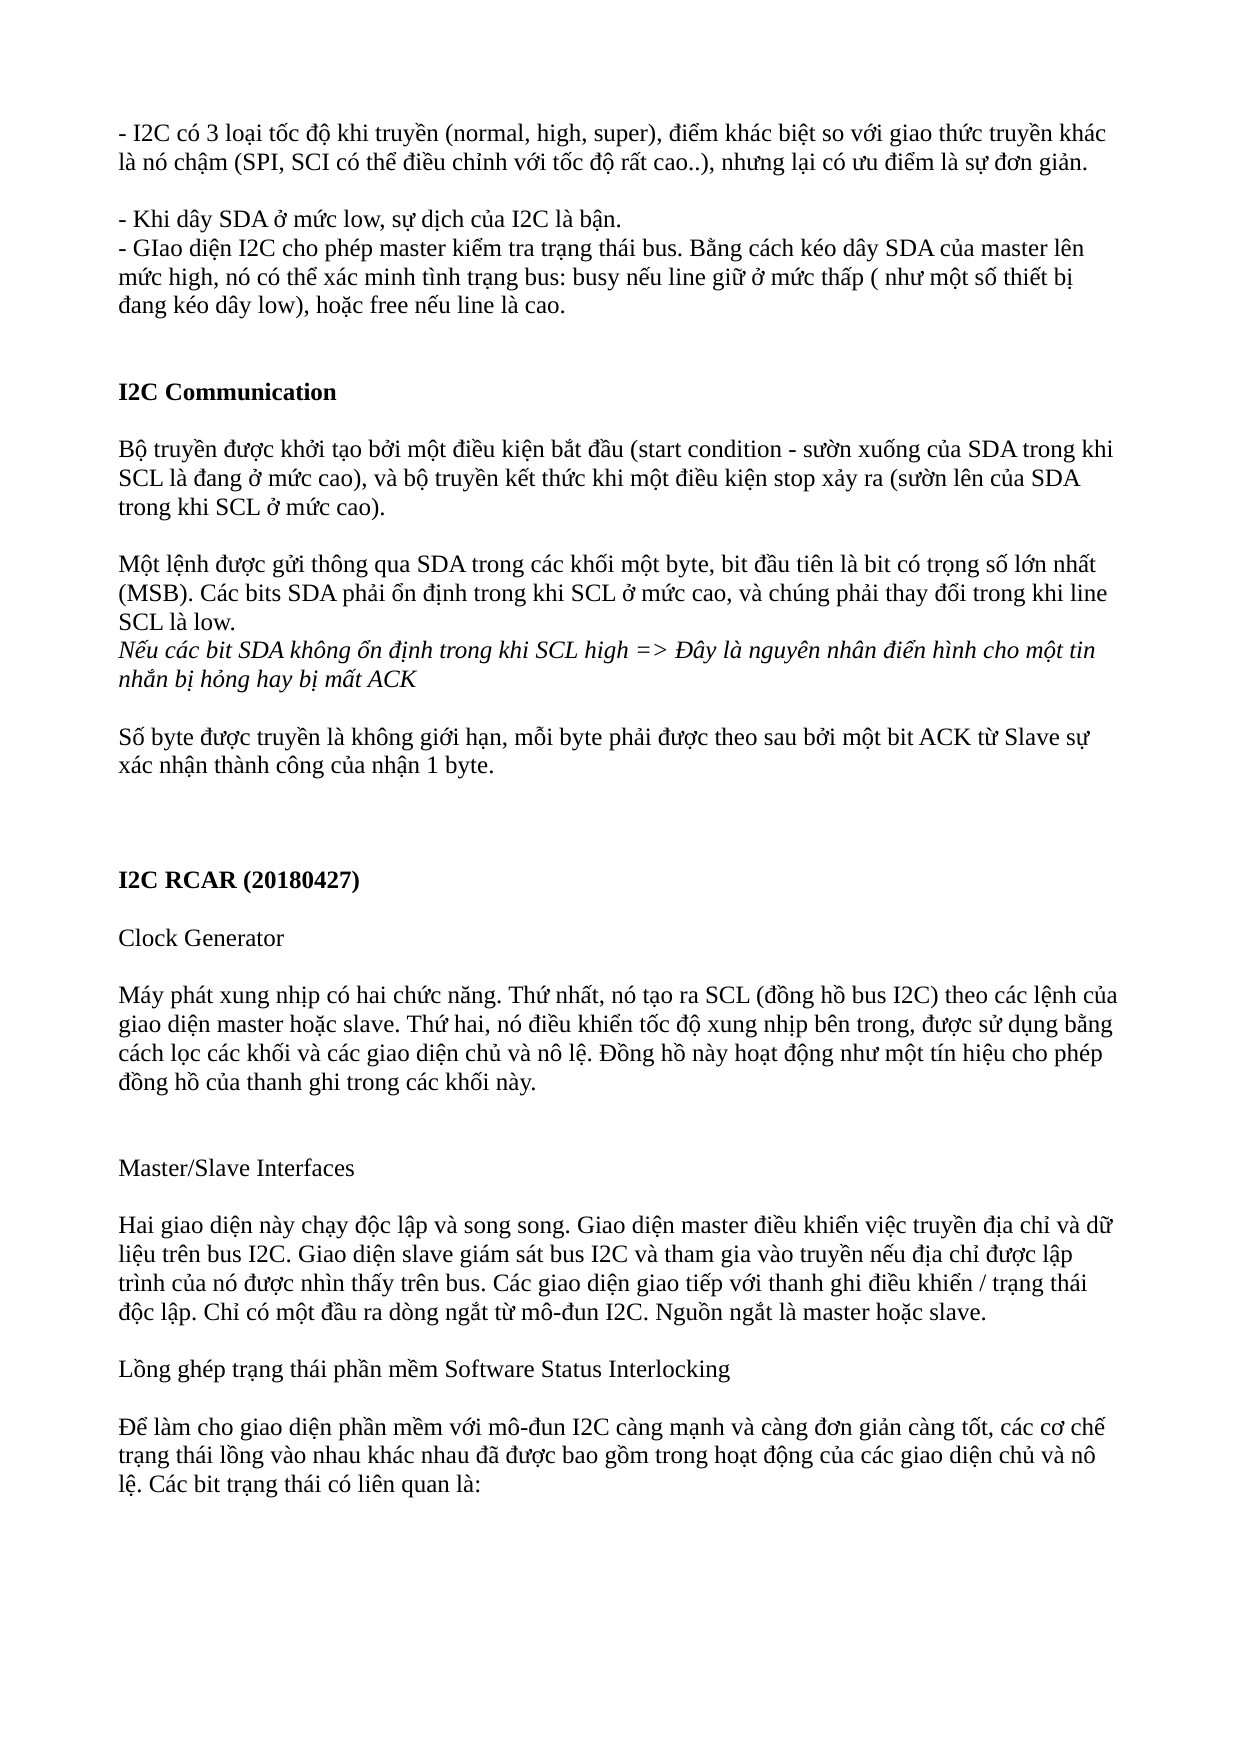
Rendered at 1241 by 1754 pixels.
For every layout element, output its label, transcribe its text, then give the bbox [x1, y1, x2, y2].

text Máy phát xung nhịp có hai chức năng. Thứ nhất, nó tạo ra SCL (đồng hồ bus I2C) theo các lệnh của giao diện master hoặc slave. Thứ hai, nó điều khiển tốc độ xung nhịp bên trong, được sử dụng bằng cách lọc các khối và các giao diện chủ và nô lệ. Đồng hồ này hoạt động như một tín hiệu cho phép đồng hồ của thanh ghi trong các khối này. [118, 981, 1122, 1096]
text Để làm cho giao diện phần mềm với mô-đun I2C càng mạnh và càng đơn giản càng tốt, các cơ chế trạng thái lồng vào nhau khác nhau đã được bao gồm trong hoạt động của các giao diện chủ và nô lệ. Các bit trạng thái có liên quan là: [118, 1412, 1122, 1498]
text Master/Slave Interfaces [118, 1153, 1122, 1182]
text I2C RCAR (20180427) [118, 866, 1122, 894]
text - Khi dây SDA ở mức low, sự dịch của I2C là bận. [118, 204, 1122, 233]
text I2C Communication [118, 377, 1122, 406]
text Một lệnh được gửi thông qua SDA trong các khối một byte, bit đầu tiên là bit có trọng số lớn nhất (MSB). Các bits SDA phải ổn định trong khi SCL ở mức cao, và chúng phải thay đổi trong khi line SCL là low. [118, 549, 1122, 636]
text Lồng ghép trạng thái phần mềm Software Status Interlocking [118, 1354, 1122, 1383]
text Số byte được truyền là không giới hạn, mỗi byte phải được theo sau bởi một bit ACK từ Slave sự xác nhận thành công của nhận 1 byte. [118, 722, 1122, 779]
text Bộ truyền được khởi tạo bởi một điều kiện bắt đầu (start condition - sườn xuống của SDA trong khi SCL là đang ở mức cao), và bộ truyền kết thức khi một điều kiện stop xảy ra (sườn lên của SDA trong khi SCL ở mức cao). [118, 434, 1122, 521]
text Nếu các bit SDA không ổn định trong khi SCL high => Đây là nguyên nhân điển hình cho một tin nhắn bị hỏng hay bị mất ACK [118, 636, 1122, 693]
text Clock Generator [118, 923, 1122, 952]
text - GIao diện I2C cho phép master kiểm tra trạng thái bus. Bằng cách kéo dây SDA của master lên mức high, nó có thể xác minh tình trạng bus: busy nếu line giữ ở mức thấp ( như một số thiết bị đang kéo dây low), hoặc free nếu line là cao. [118, 233, 1122, 319]
text - I2C có 3 loại tốc độ khi truyền (normal, high, super), điểm khác biệt so với giao thức truyền khác là nó chậm (SPI, SCI có thể điều chỉnh với tốc độ rất cao..), nhưng lại có ưu điểm là sự đơn giản. [118, 118, 1122, 176]
text Hai giao diện này chạy độc lập và song song. Giao diện master điều khiển việc truyền địa chỉ và dữ liệu trên bus I2C. Giao diện slave giám sát bus I2C và tham gia vào truyền nếu địa chỉ được lập trình của nó được nhìn thấy trên bus. Các giao diện giao tiếp với thanh ghi điều khiển / trạng thái độc lập. Chỉ có một đầu ra dòng ngắt từ mô-đun I2C. Nguồn ngắt là master hoặc slave. [118, 1211, 1122, 1326]
